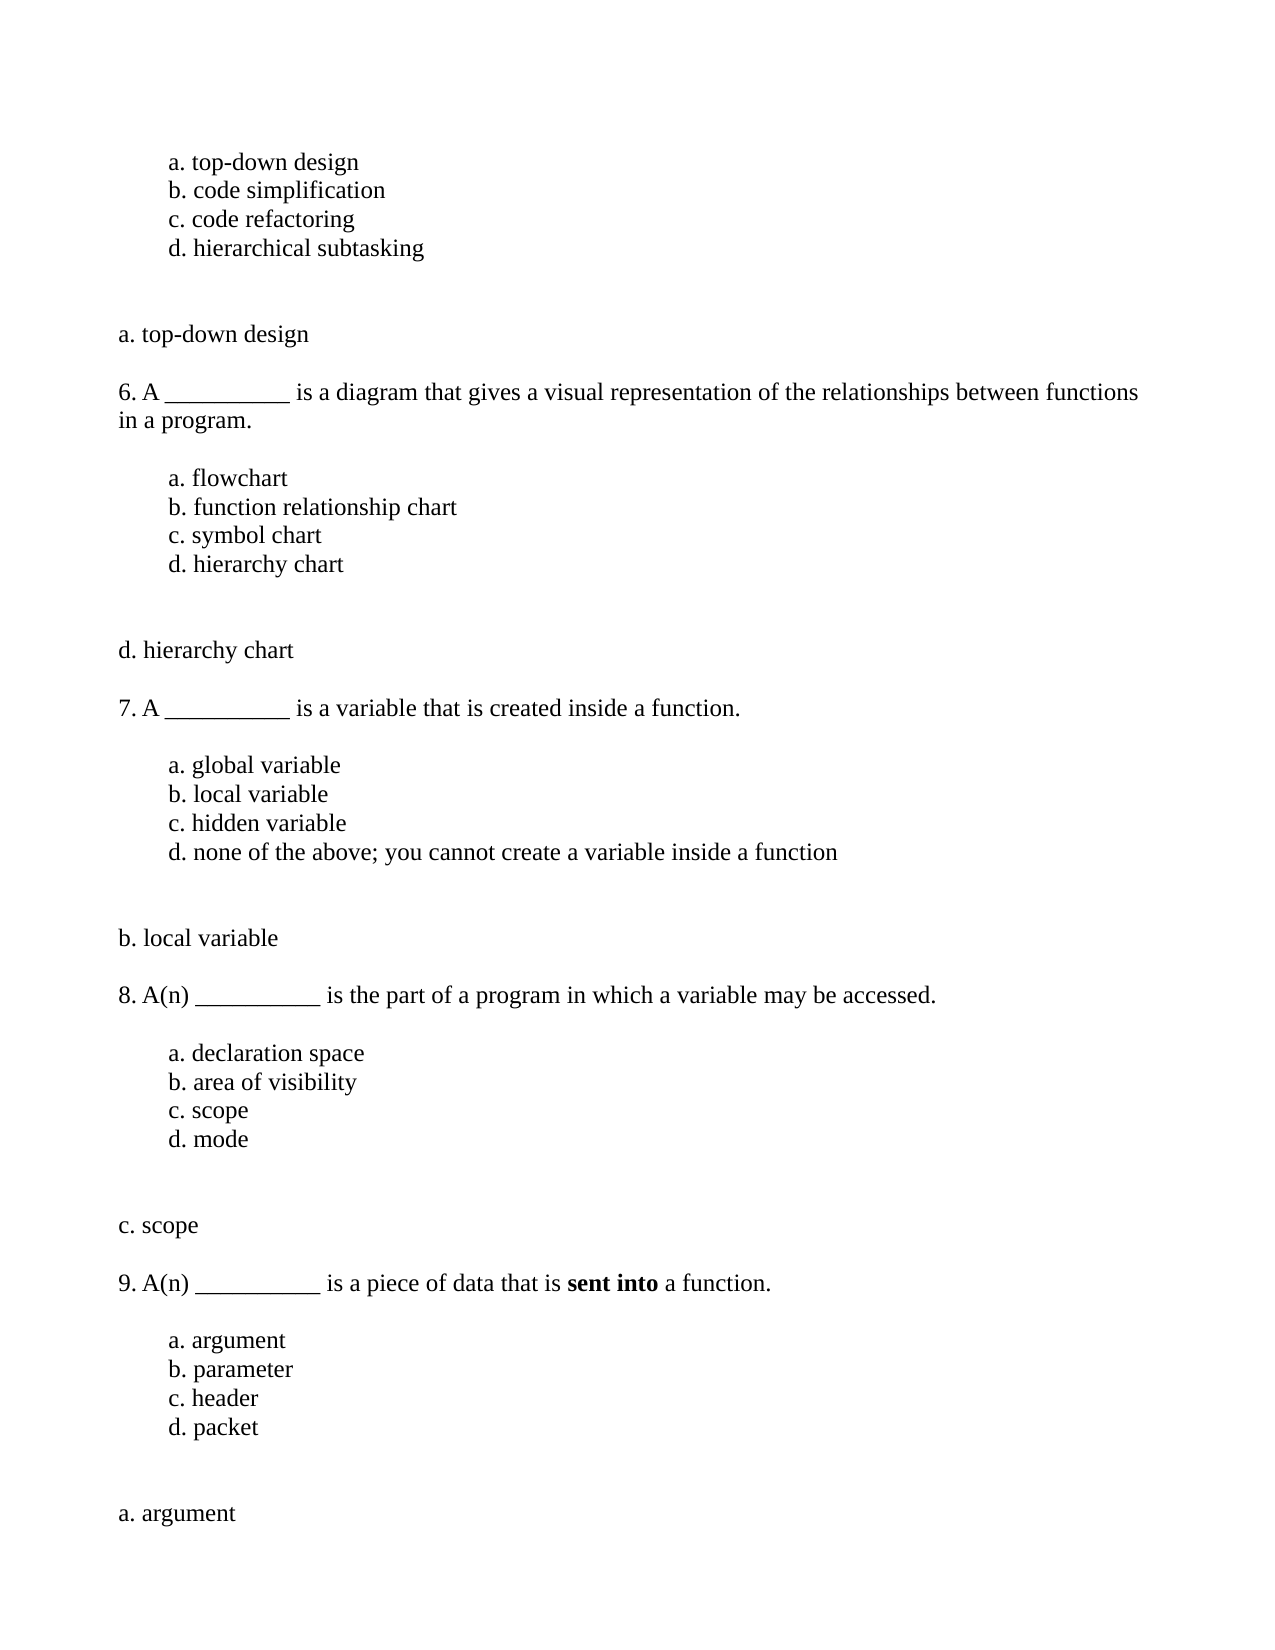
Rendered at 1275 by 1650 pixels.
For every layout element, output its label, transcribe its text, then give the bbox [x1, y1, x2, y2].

text b. code simplification [118, 176, 1157, 204]
text b. function relationship chart [118, 492, 1157, 521]
text b. local variable [118, 923, 1157, 952]
text 7. A __________ is a variable that is created inside a function. [118, 693, 1157, 722]
text d. hierarchical subtasking [118, 233, 1157, 262]
text d. mode [118, 1124, 1157, 1153]
text c. code refactoring [118, 204, 1157, 233]
text c. hidden variable [118, 808, 1157, 837]
text d. packet [118, 1412, 1157, 1441]
text 6. A __________ is a diagram that gives a visual representation of the relationships between functions in a program. [118, 377, 1157, 434]
text a. flowchart [118, 463, 1157, 492]
text b. parameter [118, 1354, 1157, 1383]
text b. area of visibility [118, 1067, 1157, 1096]
text c. scope [118, 1211, 1157, 1239]
text a. global variable [118, 751, 1157, 779]
text a. declaration space [118, 1038, 1157, 1067]
text c. scope [118, 1096, 1157, 1124]
text d. hierarchy chart [118, 636, 1157, 664]
text b. local variable [118, 779, 1157, 808]
text d. hierarchy chart [118, 549, 1157, 578]
text d. none of the above; you cannot create a variable inside a function [118, 837, 1157, 866]
text a. argument [118, 1498, 1157, 1527]
text 8. A(n) __________ is the part of a program in which a variable may be accessed. [118, 981, 1157, 1009]
text a. top-down design [118, 319, 1157, 348]
text c. header [118, 1383, 1157, 1412]
text a. top-down design [118, 147, 1157, 176]
text c. symbol chart [118, 521, 1157, 549]
text 9. A(n) __________ is a piece of data that is sent into a function. [118, 1268, 1157, 1297]
text a. argument [118, 1326, 1157, 1354]
